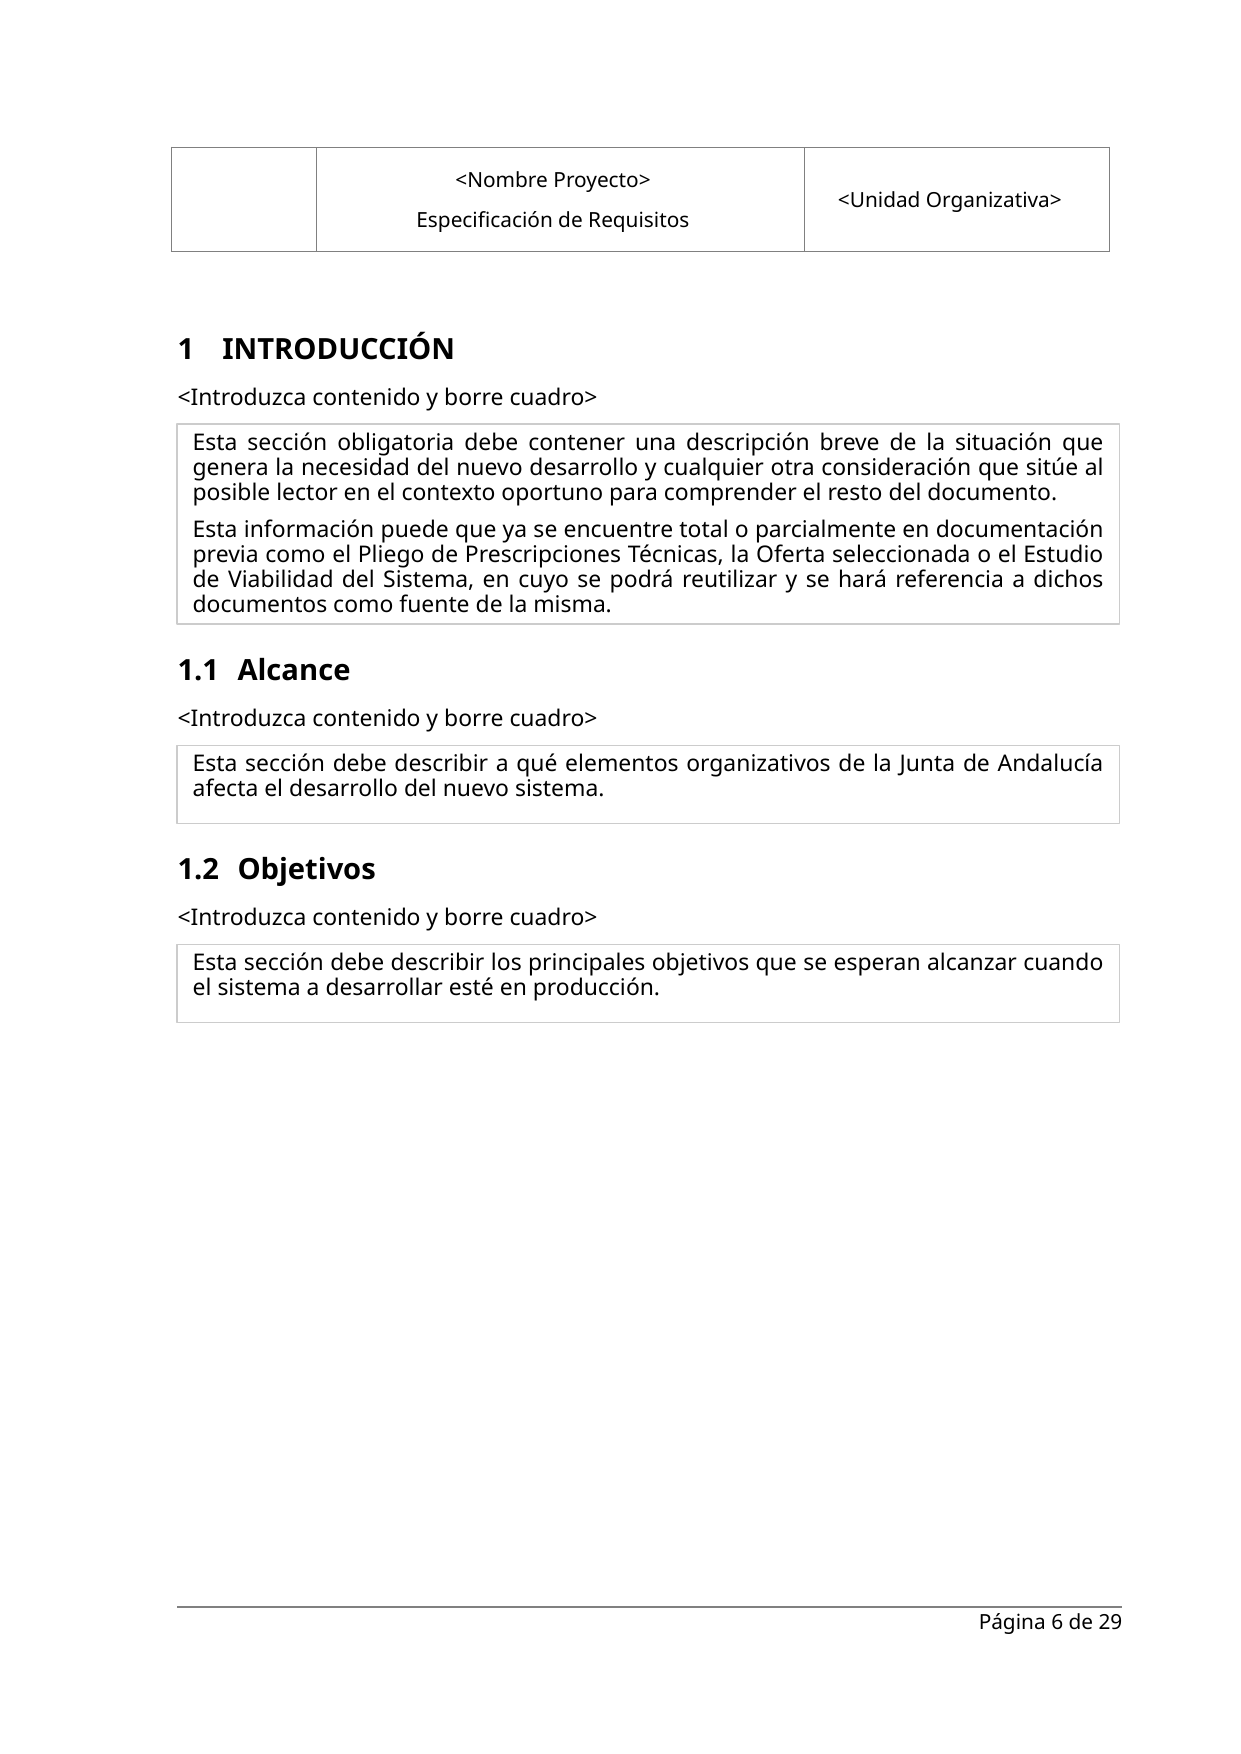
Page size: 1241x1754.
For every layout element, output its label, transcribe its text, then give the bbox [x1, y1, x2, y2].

subtitle INTRODUCCIÓN [177, 328, 1122, 368]
text <Introduzca contenido y borre cuadro> [177, 901, 1122, 932]
text <Introduzca contenido y borre cuadro> [177, 381, 1122, 412]
text <Introduzca contenido y borre cuadro> [177, 702, 1122, 733]
subtitle Alcance [177, 649, 1122, 689]
subtitle Objetivos [177, 849, 1122, 888]
